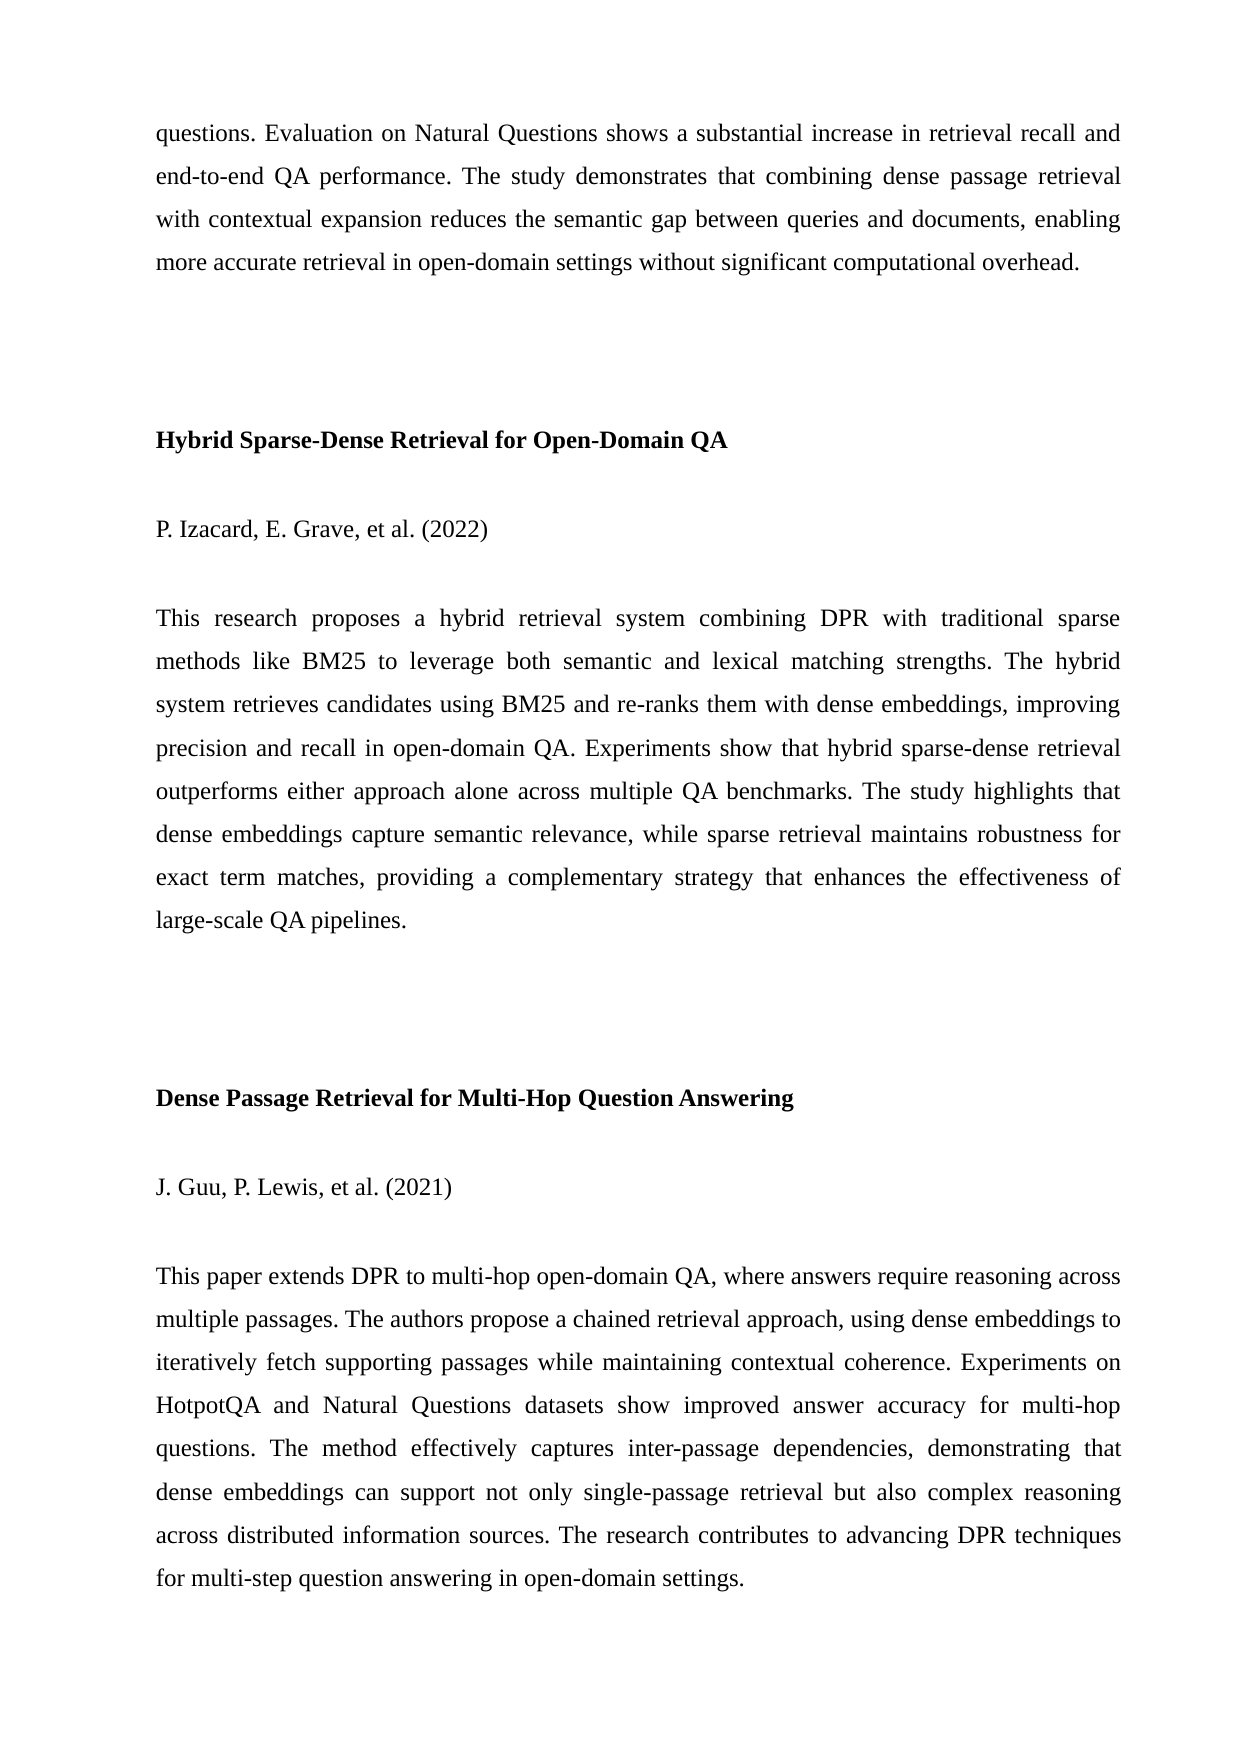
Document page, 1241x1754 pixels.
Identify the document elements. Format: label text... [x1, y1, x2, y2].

text questions. Evaluation on Natural Questions shows a substantial increase in retrieval recall and end-to-end QA performance. The study demonstrates that combining dense passage retrieval with contextual expansion reduces the semantic gap between queries and documents, enabling more accurate retrieval in open-domain settings without significant computational overhead. [156, 118, 1122, 276]
text Dense Passage Retrieval for Multi-Hop Question Answering [156, 1083, 1122, 1112]
text This paper extends DPR to multi-hop open-domain QA, where answers require reasoning across multiple passages. The authors propose a chained retrieval approach, using dense embeddings to iteratively fetch supporting passages while maintaining contextual coherence. Experiments on HotpotQA and Natural Questions datasets show improved answer accuracy for multi-hop questions. The method effectively captures inter-passage dependencies, demonstrating that dense embeddings can support not only single-passage retrieval but also complex reasoning across distributed information sources. The research contributes to advancing DPR techniques for multi-step question answering in open-domain settings. [156, 1261, 1122, 1592]
text Hybrid Sparse-Dense Retrieval for Open-Domain QA [156, 425, 1122, 454]
text J. Guu, P. Lewis, et al. (2021) [156, 1172, 1122, 1201]
text P. Izacard, E. Grave, et al. (2022) [156, 514, 1122, 543]
text This research proposes a hybrid retrieval system combining DPR with traditional sparse methods like BM25 to leverage both semantic and lexical matching strengths. The hybrid system retrieves candidates using BM25 and re-ranks them with dense embeddings, improving precision and recall in open-domain QA. Experiments show that hybrid sparse-dense retrieval outperforms either approach alone across multiple QA benchmarks. The study highlights that dense embeddings capture semantic relevance, while sparse retrieval maintains robustness for exact term matches, providing a complementary strategy that enhances the effectiveness of large-scale QA pipelines. [156, 603, 1122, 934]
